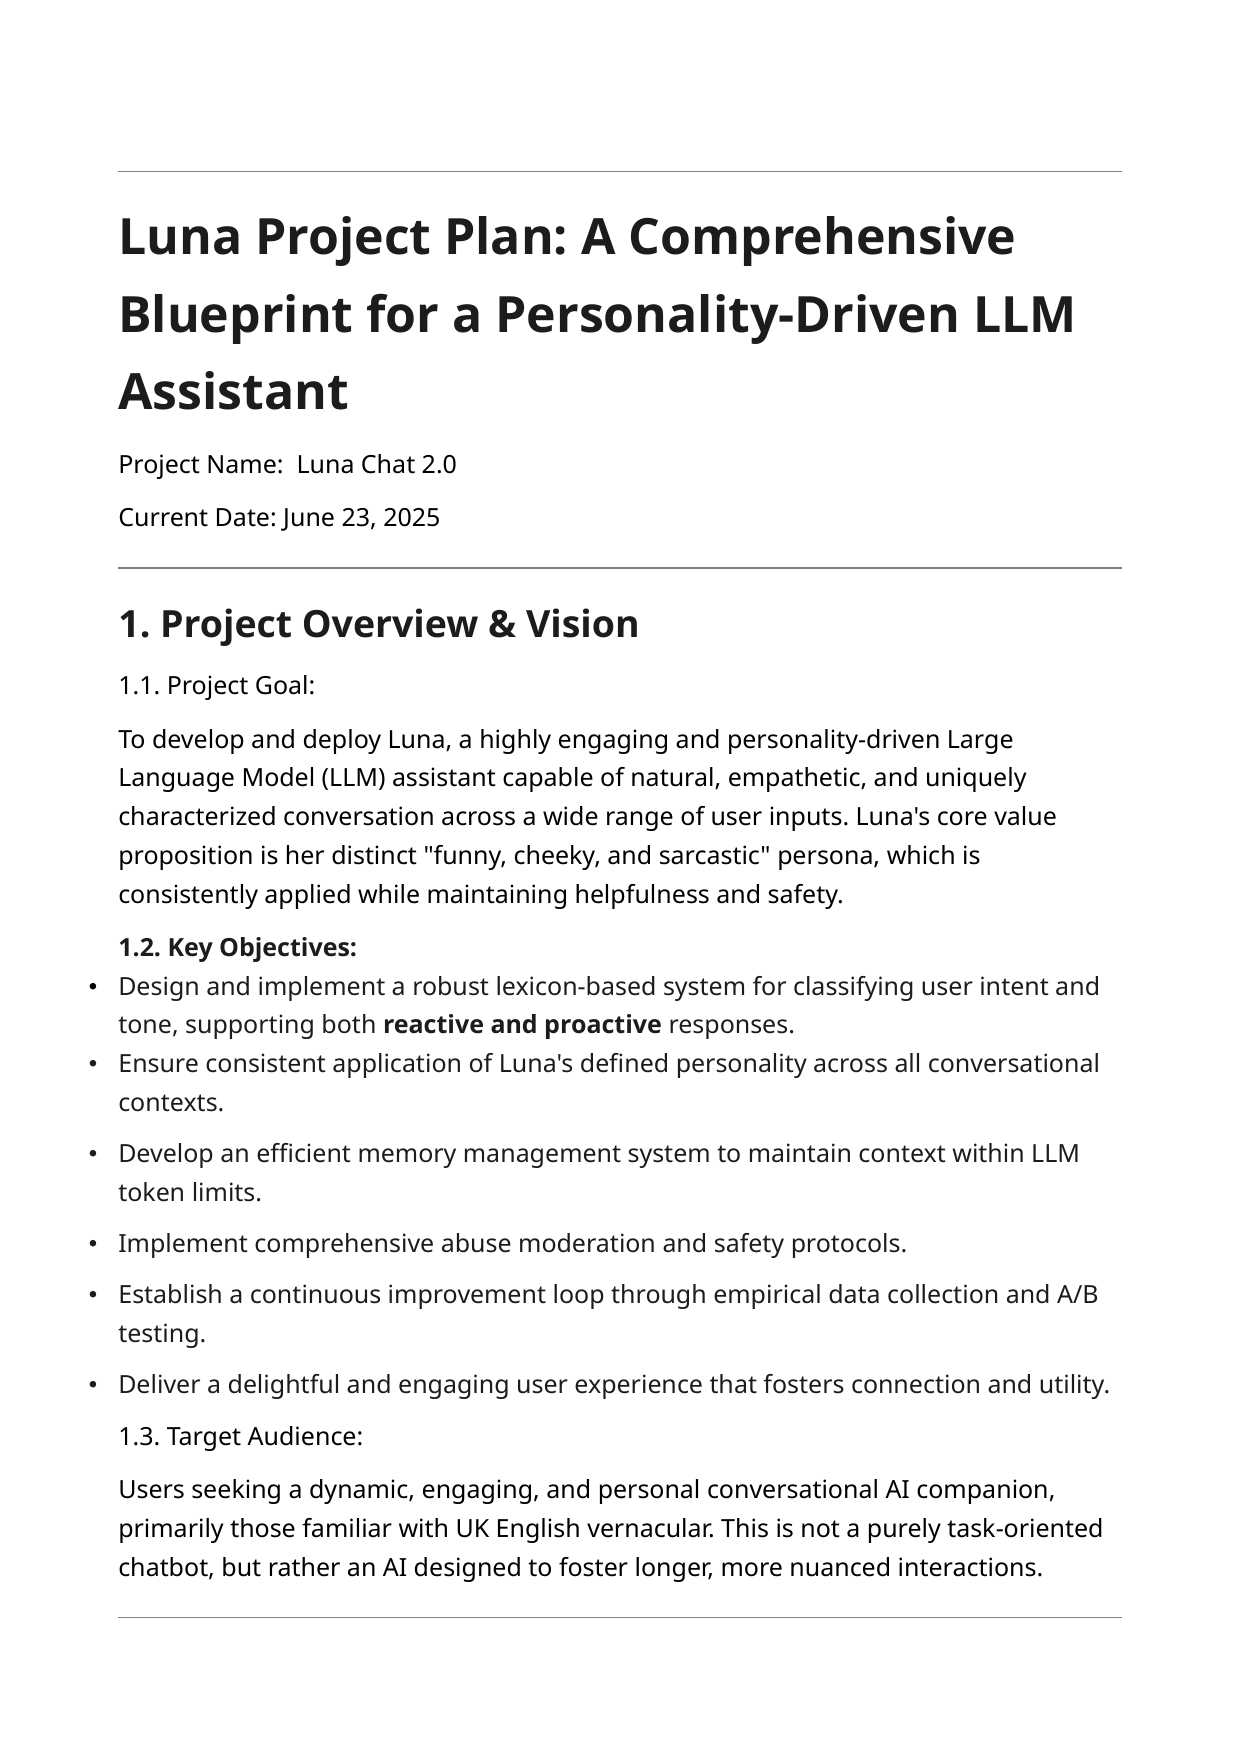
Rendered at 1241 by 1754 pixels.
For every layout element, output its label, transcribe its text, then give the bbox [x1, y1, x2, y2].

list Develop an efficient memory management system to maintain context within LLM token limits. [118, 1136, 1122, 1209]
text To develop and deploy Luna, a highly engaging and personality-driven Large Language Model (LLM) assistant capable of natural, empathetic, and uniquely characterized conversation across a wide range of user inputs. Luna's core value proposition is her distinct "funny, cheeky, and sarcastic" persona, which is consistently applied while maintaining helpfulness and safety. [118, 721, 1122, 910]
text 1.1. Project Goal: [118, 668, 1122, 702]
list Implement comprehensive abuse moderation and safety protocols. [118, 1226, 1122, 1260]
subtitle 1. Project Overview & Vision [118, 597, 1122, 648]
subtitle Luna Project Plan: A Comprehensive Blueprint for a Personality-Driven LLM Assistant [118, 201, 1122, 424]
list Deliver a delightful and engaging user experience that fosters connection and utility. [118, 1367, 1122, 1401]
text 1.3. Target Audience: [118, 1418, 1122, 1452]
list Design and implement a robust lexicon-based system for classifying user intent and tone, supporting both reactive and proactive responses. [118, 968, 1122, 1041]
list Establish a continuous improvement loop through empirical data collection and A/B testing. [118, 1277, 1122, 1350]
text 1.2. Key Objectives: [118, 930, 1122, 964]
text Project Name: Luna Chat 2.0 [118, 446, 1122, 481]
text Current Date: June 23, 2025 [118, 500, 1122, 534]
list Ensure consistent application of Luna's defined personality across all conversational contexts. [118, 1046, 1122, 1119]
text Users seeking a dynamic, engaging, and personal conversational AI companion, primarily those familiar with UK English vernacular. This is not a purely task-oriented chatbot, but rather an AI designed to foster longer, more nuanced interactions. [118, 1472, 1122, 1583]
